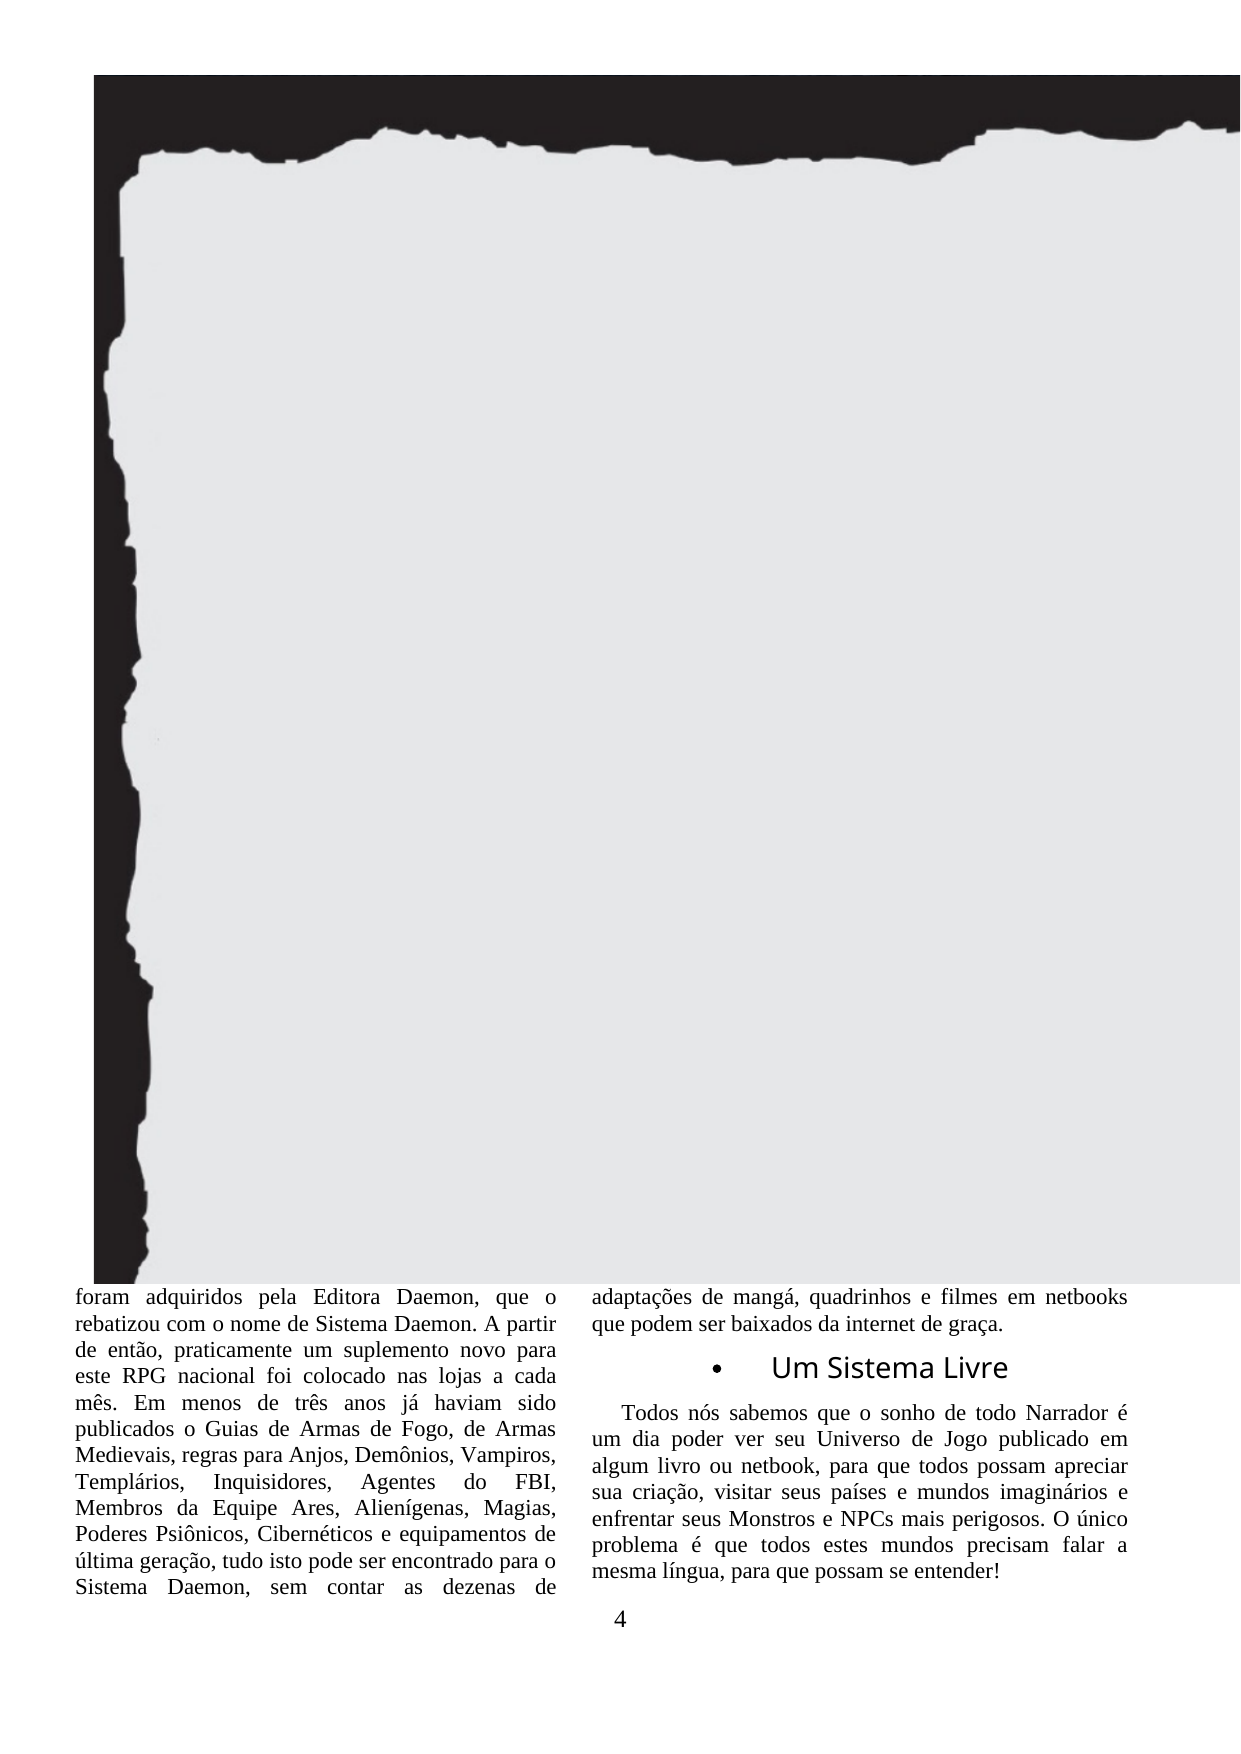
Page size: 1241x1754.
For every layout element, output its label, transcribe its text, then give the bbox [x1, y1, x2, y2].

subtitle Um Sistema Livre [592, 1348, 1129, 1387]
picture [93, 75, 1241, 1284]
text adaptações de mangá, quadrinhos e filmes em netbooks que podem ser baixados da internet de graça. [592, 1284, 1129, 1336]
text foram adquiridos pela Editora Daemon, que o rebatizou com o nome de Sistema Daemon. A partir de então, praticamente um suplemento novo para este RPG nacional foi colocado nas lojas a cada mês. Em menos de três anos já haviam sido publicados o Guias de Armas de Fogo, de Armas Medievais, regras para Anjos, Demônios, Vampiros, Templários, Inquisidores, Agentes do FBI, Membros da Equipe Ares, Alienígenas, Magias, Poderes Psiônicos, Cibernéticos e equipamentos de última geração, tudo isto pode ser encontrado para o Sistema Daemon, sem contar as dezenas de [75, 1283, 557, 1599]
text Todos nós sabemos que o sonho de todo Narrador é um dia poder ver seu Universo de Jogo publicado em algum livro ou netbook, para que todos possam apreciar sua criação, visitar seus países e mundos imaginários e enfrentar seus Monstros e NPCs mais perigosos. O único problema é que todos estes mundos precisam falar a mesma língua, para que possam se entender! [592, 1399, 1129, 1584]
